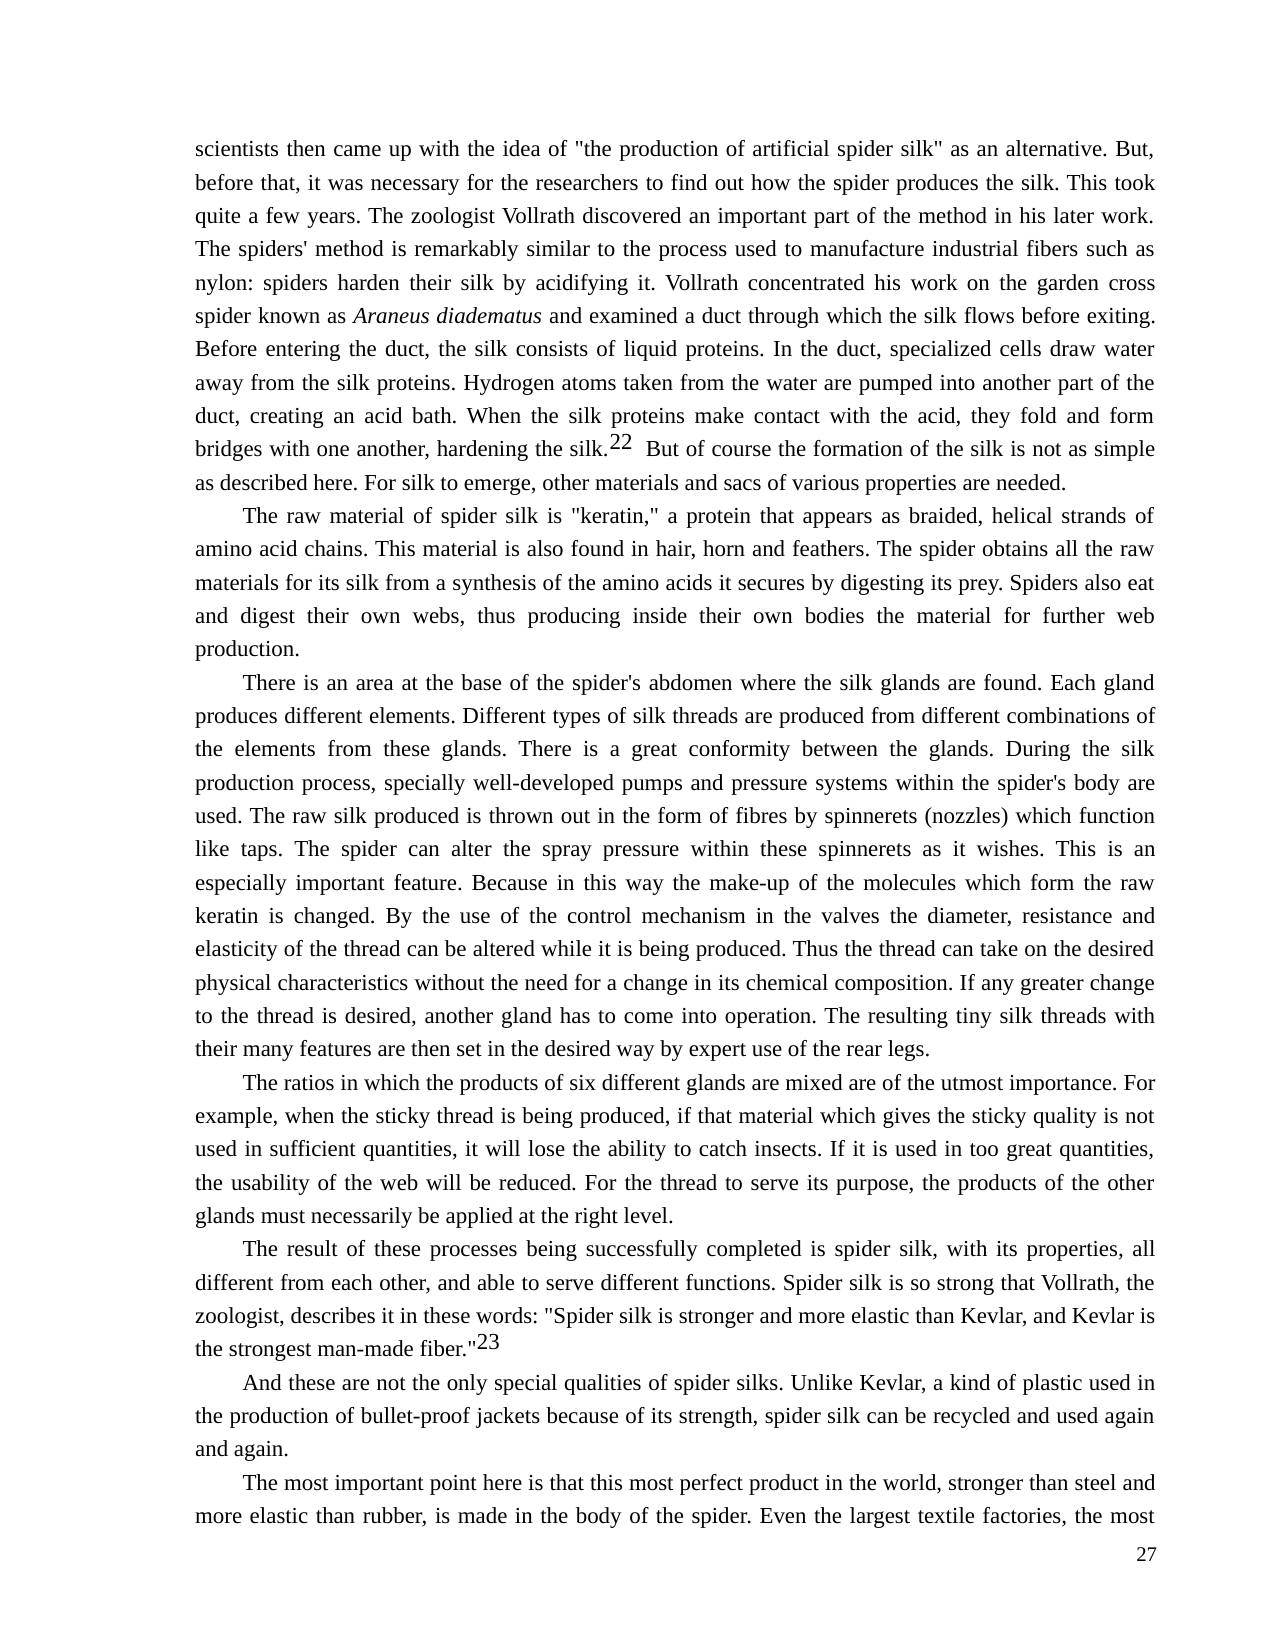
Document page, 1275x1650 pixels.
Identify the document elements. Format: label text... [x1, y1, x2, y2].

text The raw material of spider silk is "keratin," a protein that appears as braided, helical strands of amino acid chains. This material is also found in hair, horn and feathers. The spider obtains all the raw materials for its silk from a synthesis of the amino acids it secures by digesting its prey. Spiders also eat and digest their own webs, thus producing inside their own bodies the material for further web production. [195, 497, 1157, 663]
text scientists then came up with the idea of "the production of artificial spider silk" as an alternative. But, before that, it was necessary for the researchers to find out how the spider produces the silk. This took quite a few years. The zoologist Vollrath discovered an important part of the method in his later work. The spiders' method is remarkably similar to the process used to manufacture industrial fibers such as nylon: spiders harden their silk by acidifying it. Vollrath concentrated his work on the garden cross spider known as Araneus diadematus and examined a duct through which the silk flows before exiting. Before entering the duct, the silk consists of liquid proteins. In the duct, specialized cells draw water away from the silk proteins. Hydrogen atoms taken from the water are pumped into another part of the duct, creating an acid bath. When the silk proteins make contact with the acid, they fold and form bridges with one another, hardening the silk.22 But of course the formation of the silk is not as simple as described here. For silk to emerge, other materials and sacs of various properties are needed. [195, 130, 1157, 497]
text The ratios in which the products of six different glands are mixed are of the utmost importance. For example, when the sticky thread is being produced, if that material which gives the sticky quality is not used in sufficient quantities, it will lose the ability to catch insects. If it is used in too great quantities, the usability of the web will be reduced. For the thread to serve its purpose, the products of the other glands must necessarily be applied at the right level. [195, 1063, 1157, 1230]
text The most important point here is that this most perfect product in the world, stronger than steel and more elastic than rubber, is made in the body of the spider. Even the largest textile factories, the most [195, 1463, 1157, 1530]
text And these are not the only special qualities of spider silks. Unlike Kevlar, a kind of plastic used in the production of bullet-proof jackets because of its strength, spider silk can be recycled and used again and again. [195, 1363, 1157, 1463]
text There is an area at the base of the spider's abdomen where the silk glands are found. Each gland produces different elements. Different types of silk threads are produced from different combinations of the elements from these glands. There is a great conformity between the glands. During the silk production process, specially well-developed pumps and pressure systems within the spider's body are used. The raw silk produced is thrown out in the form of fibres by spinnerets (nozzles) which function like taps. The spider can alter the spray pressure within these spinnerets as it wishes. This is an especially important feature. Because in this way the make-up of the molecules which form the raw keratin is changed. By the use of the control mechanism in the valves the diameter, resistance and elasticity of the thread can be altered while it is being produced. Thus the thread can take on the desired physical characteristics without the need for a change in its chemical composition. If any greater change to the thread is desired, another gland has to come into operation. The resulting tiny silk threads with their many features are then set in the desired way by expert use of the rear legs. [195, 663, 1157, 1063]
text The result of these processes being successfully completed is spider silk, with its properties, all different from each other, and able to serve different functions. Spider silk is so strong that Vollrath, the zoologist, describes it in these words: "Spider silk is stronger and more elastic than Kevlar, and Kevlar is the strongest man-made fiber."23 [195, 1230, 1157, 1363]
